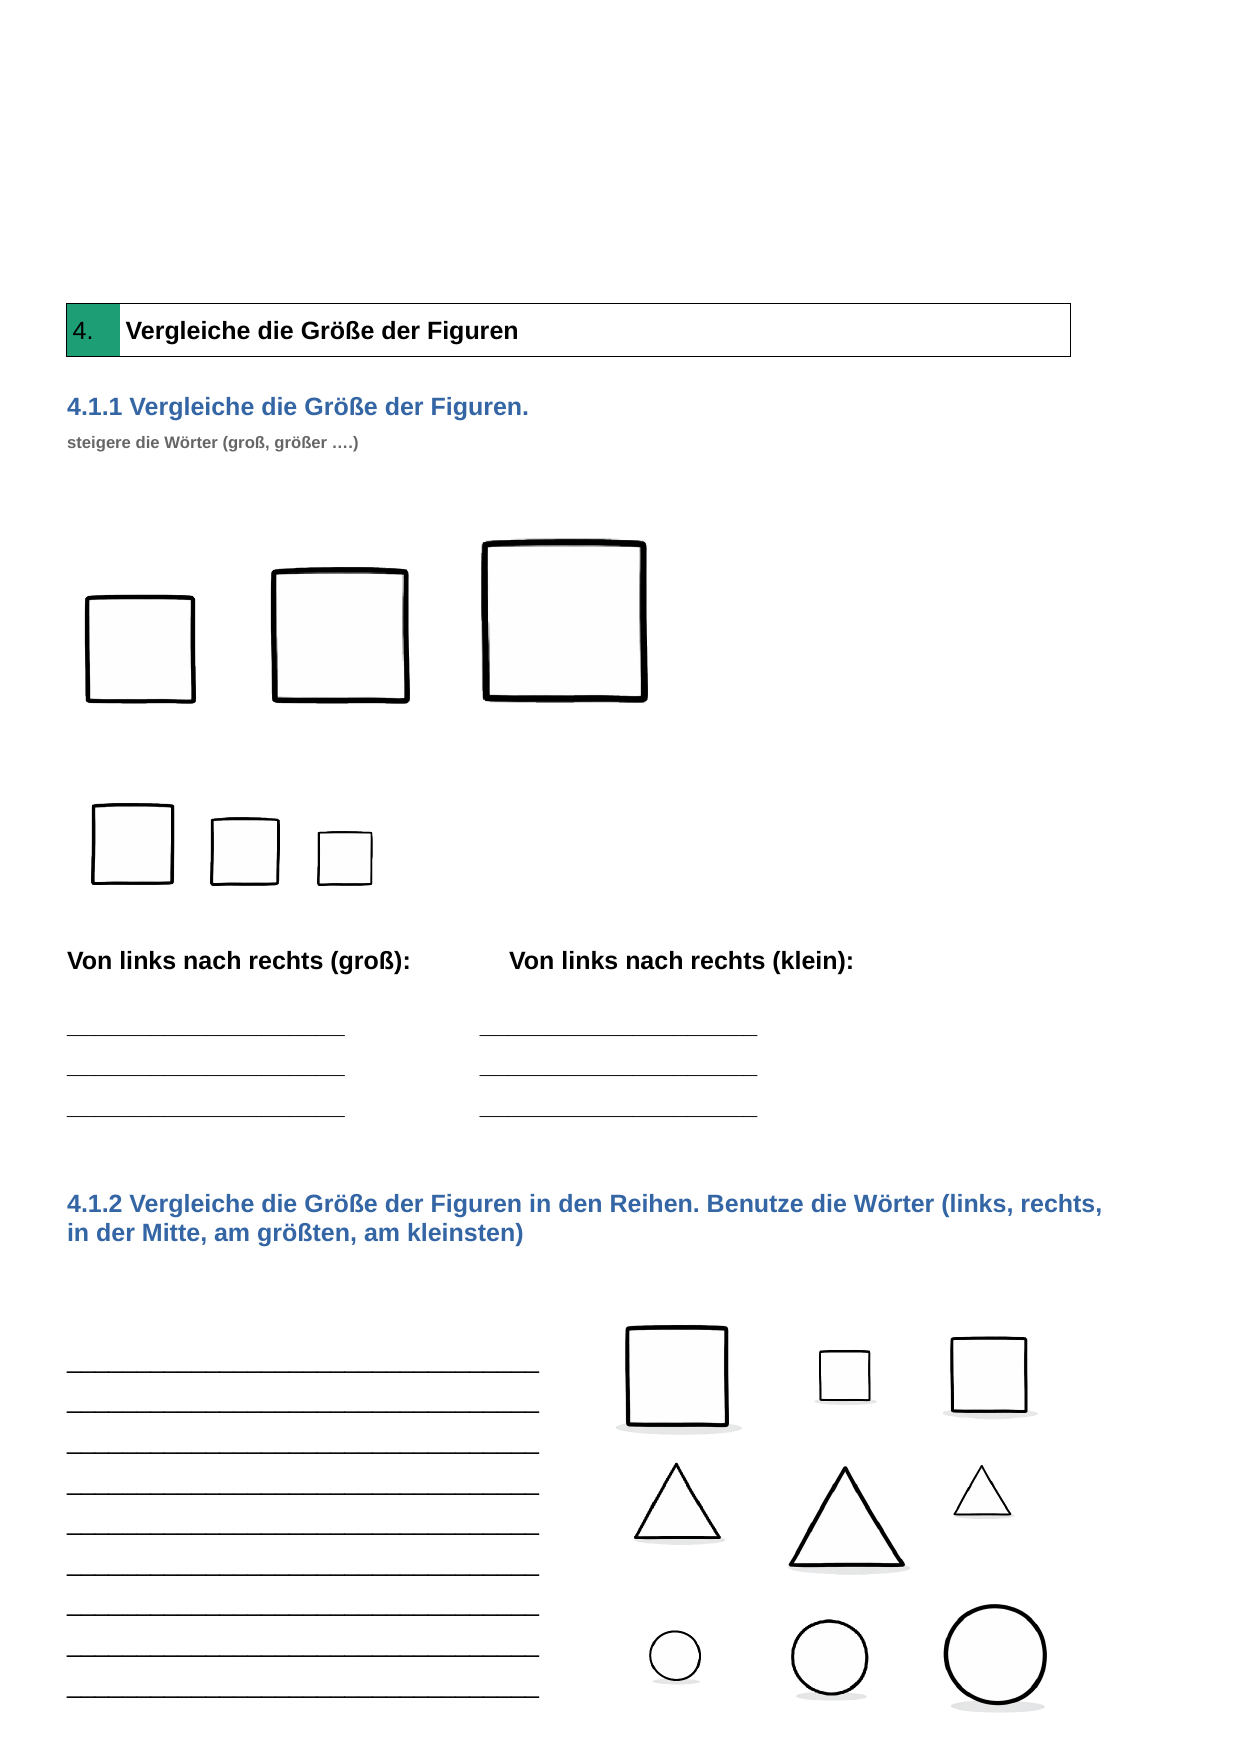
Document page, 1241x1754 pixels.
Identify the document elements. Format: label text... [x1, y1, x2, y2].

text __________________________________ [67, 1385, 586, 1414]
text __________________________________ [67, 1629, 586, 1658]
text ____________________ ____________________ [67, 1010, 1122, 1038]
text __________________________________ [67, 1467, 586, 1495]
text ____________________ ____________________ [67, 1050, 1122, 1079]
picture [586, 1284, 1126, 1754]
picture [64, 500, 687, 920]
text 4.1.2 Vergleiche die Größe der Figuren in den Reihen. Benutze die Wörter (links, rechts, in der Mitte, am größten, am kleinsten) [67, 1189, 1122, 1247]
text __________________________________ [67, 1426, 586, 1455]
text __________________________________ [67, 1670, 586, 1698]
table_header Vergleiche die Größe der Figuren [120, 304, 1070, 356]
text __________________________________ [67, 1507, 586, 1536]
text __________________________________ [67, 1548, 586, 1577]
text __________________________________ [67, 1345, 586, 1373]
text Von links nach rechts (groß): Von links nach rechts (klein): [67, 946, 1122, 975]
text ____________________ ____________________ [67, 1091, 1122, 1120]
text __________________________________ [67, 1588, 586, 1617]
text steigere die Wörter (groß, größer ….) [67, 432, 1122, 452]
text 4.1.1 Vergleiche die Größe der Figuren. [67, 392, 1122, 421]
table_header 4. [67, 304, 120, 356]
